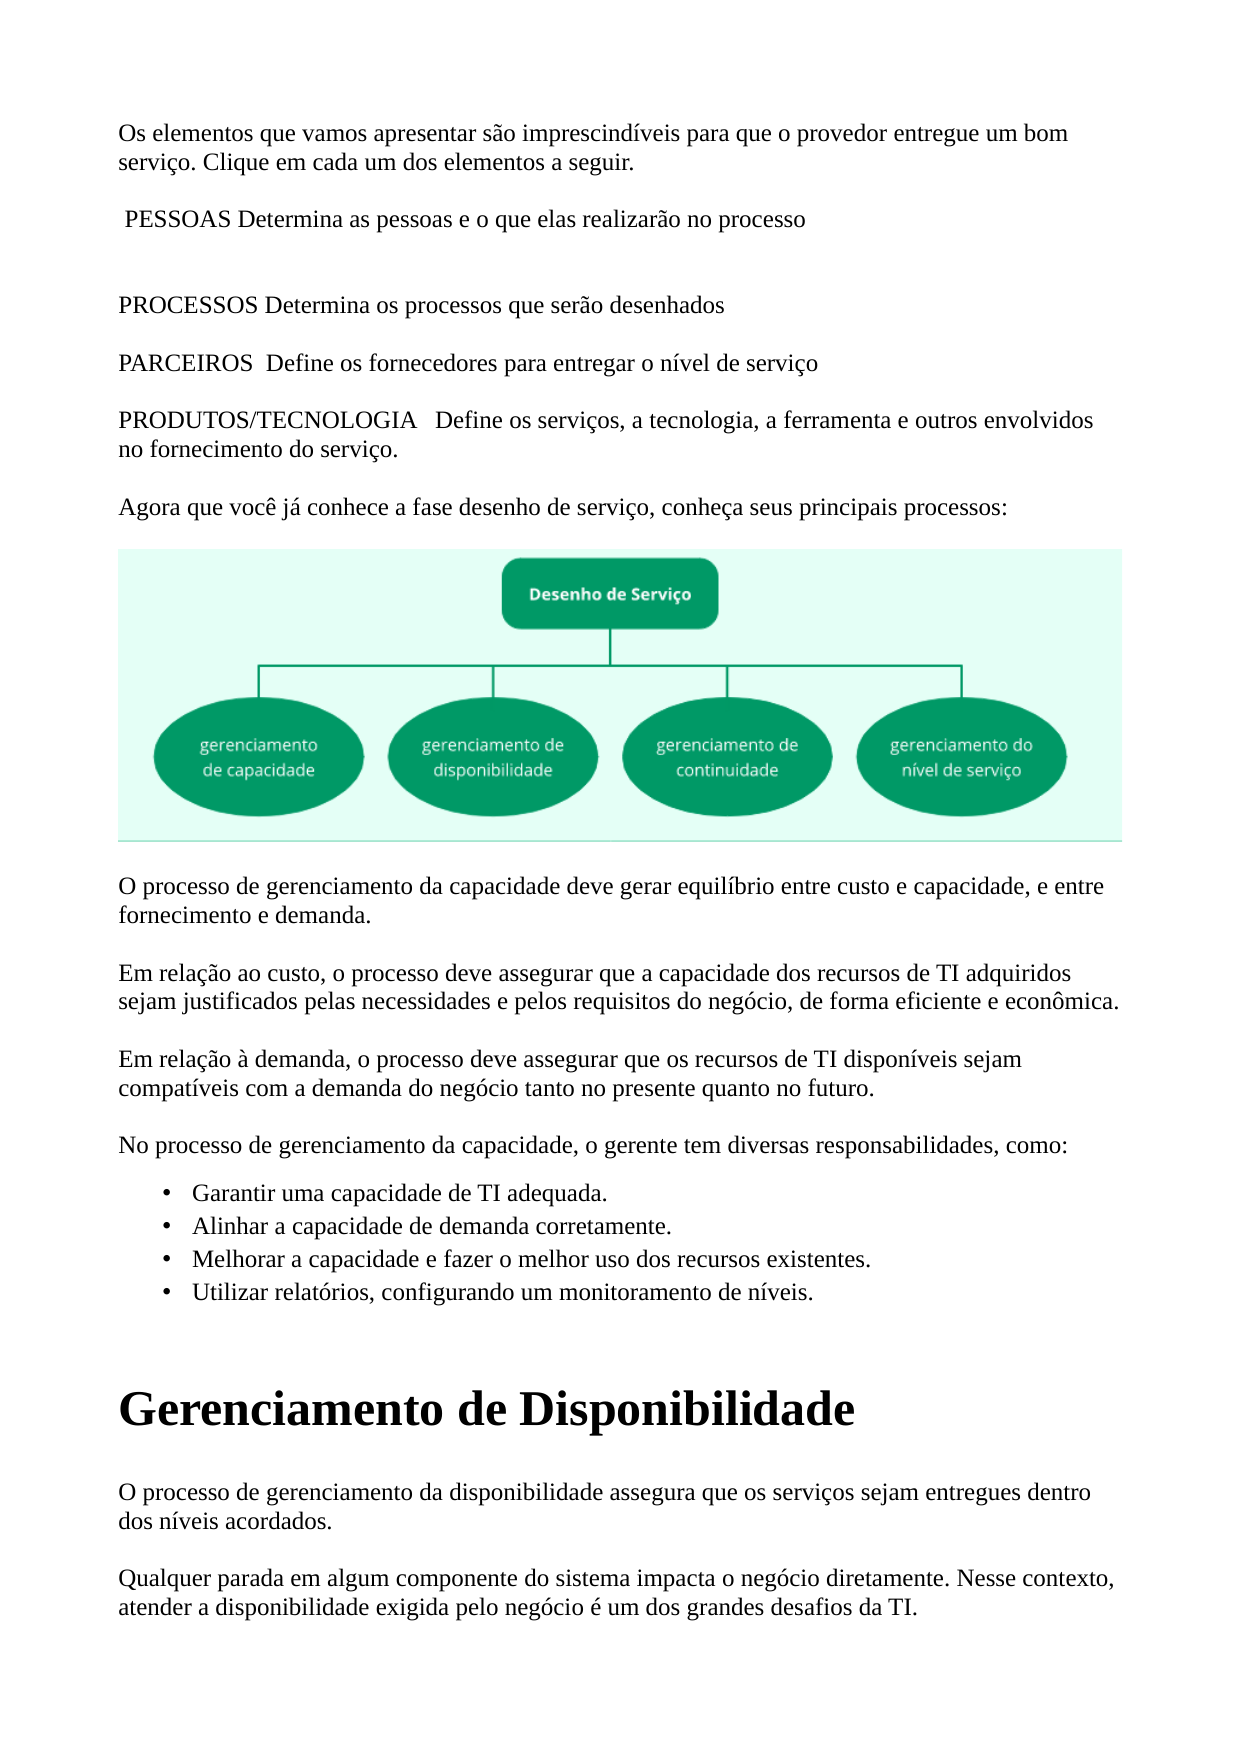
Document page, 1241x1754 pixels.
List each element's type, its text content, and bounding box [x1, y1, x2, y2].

picture [118, 549, 1123, 843]
text PARCEIROS Define os fornecedores para entregar o nível de serviço [118, 348, 1122, 377]
subtitle Gerenciamento de Disponibilidade [118, 1378, 1122, 1436]
text No processo de gerenciamento da capacidade, o gerente tem diversas responsabilidades, como: [118, 1130, 1122, 1159]
text Em relação à demanda, o processo deve assegurar que os recursos de TI disponíveis sejam compatíveis com a demanda do negócio tanto no presente quanto no futuro. [118, 1044, 1122, 1101]
text Qualquer parada em algum componente do sistema impacta o negócio diretamente. Nesse contexto, atender a disponibilidade exigida pelo negócio é um dos grandes desafios da TI. [118, 1563, 1122, 1621]
text Os elementos que vamos apresentar são imprescindíveis para que o provedor entregue um bom serviço. Clique em cada um dos elementos a seguir. [118, 118, 1122, 176]
list Alinhar a capacidade de demanda corretamente. [162, 1211, 1122, 1239]
list Utilizar relatórios, configurando um monitoramento de níveis. [162, 1277, 1122, 1306]
text O processo de gerenciamento da capacidade deve gerar equilíbrio entre custo e capacidade, e entre fornecimento e demanda. [118, 871, 1122, 929]
list Melhorar a capacidade e fazer o melhor uso dos recursos existentes. [162, 1244, 1122, 1273]
text Agora que você já conhece a fase desenho de serviço, conheça seus principais processos: [118, 492, 1122, 521]
text PRODUTOS/TECNOLOGIA Define os serviços, a tecnologia, a ferramenta e outros envolvidos no fornecimento do serviço. [118, 406, 1122, 463]
text Em relação ao custo, o processo deve assegurar que a capacidade dos recursos de TI adquiridos sejam justificados pelas necessidades e pelos requisitos do negócio, de forma eficiente e econômica. [118, 958, 1122, 1015]
text O processo de gerenciamento da disponibilidade assegura que os serviços sejam entregues dentro dos níveis acordados. [118, 1477, 1122, 1534]
text PROCESSOS Determina os processos que serão desenhados [118, 291, 1122, 319]
list Garantir uma capacidade de TI adequada. [162, 1178, 1122, 1207]
text PESSOAS Determina as pessoas e o que elas realizarão no processo [118, 204, 1122, 233]
